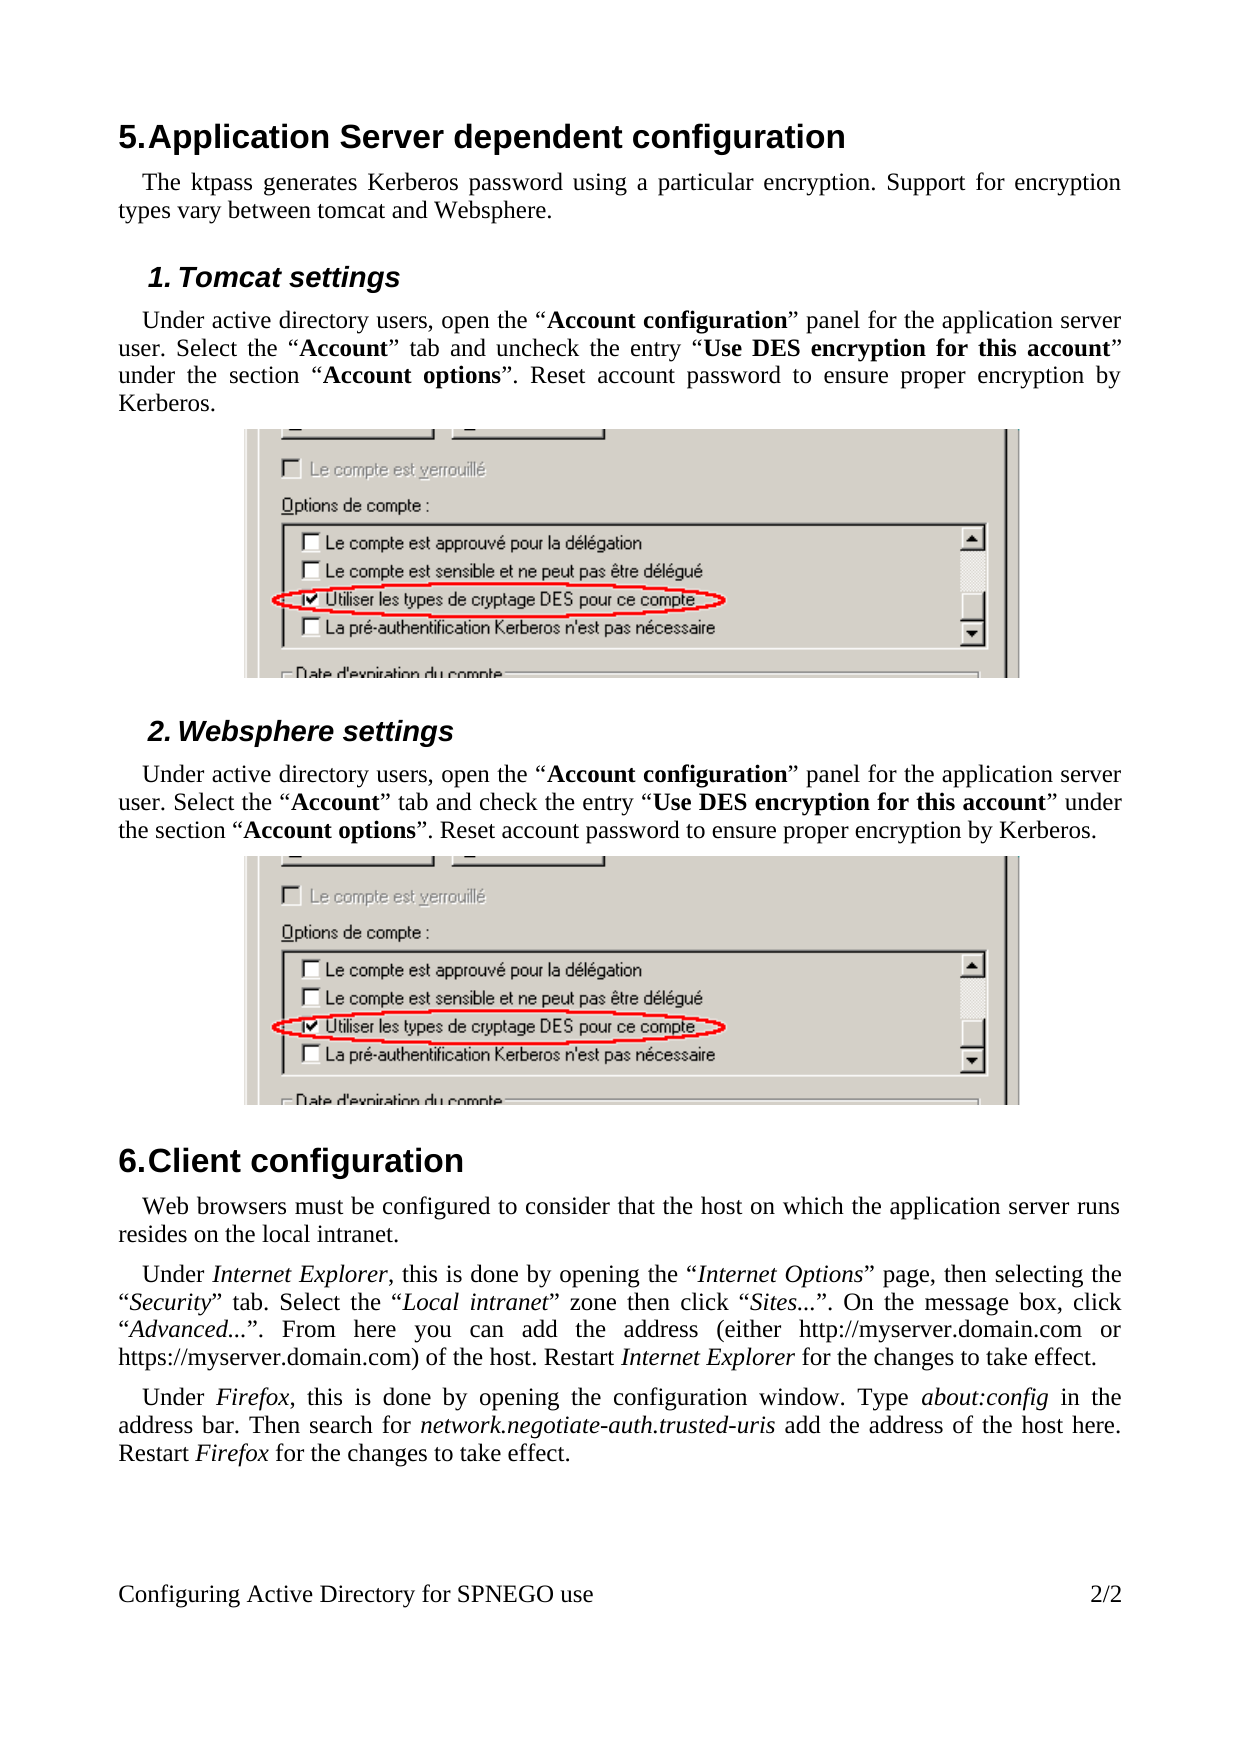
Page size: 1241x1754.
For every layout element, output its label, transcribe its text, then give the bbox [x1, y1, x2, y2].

text Under Internet Explorer, this is done by opening the “Internet Options” page, then selecting the “Security” tab. Select the “Local intranet” zone then click “Sites...”. On the message box, click “Advanced...”. From here you can add the address (either http://myserver.domain.com or https://myserver.domain.com) of the host. Restart Internet Explorer for the changes to take effect. [118, 1260, 1122, 1371]
subtitle Websphere settings [148, 715, 1122, 748]
text Under active directory users, open the “Account configuration” panel for the application server user. Select the “Account” tab and check the entry “Use DES encryption for this account” under the section “Account options”. Reset account password to ensure proper encryption by Kerberos. [118, 761, 1122, 844]
picture [244, 429, 1020, 678]
subtitle Client configuration [118, 1142, 1122, 1179]
text Under active directory users, open the “Account configuration” panel for the application server user. Select the “Account” tab and uncheck the entry “Use DES encryption for this account” under the section “Account options”. Reset account password to ensure proper encryption by Kerberos. [118, 306, 1122, 417]
text Web browsers must be configured to consider that the host on which the application server runs resides on the local intranet. [118, 1192, 1122, 1247]
subtitle Tomcat settings [148, 261, 1122, 294]
picture [244, 856, 1020, 1105]
subtitle Application Server dependent configuration [118, 118, 1122, 156]
text Under Firefox, this is done by opening the configuration window. Type about:config in the address bar. Then search for network.negotiate-auth.trusted-uris add the address of the host here. Restart Firefox for the changes to take effect. [118, 1383, 1122, 1466]
text The ktpass generates Kerberos password using a particular encryption. Support for encryption types vary between tomcat and Websphere. [118, 168, 1122, 223]
